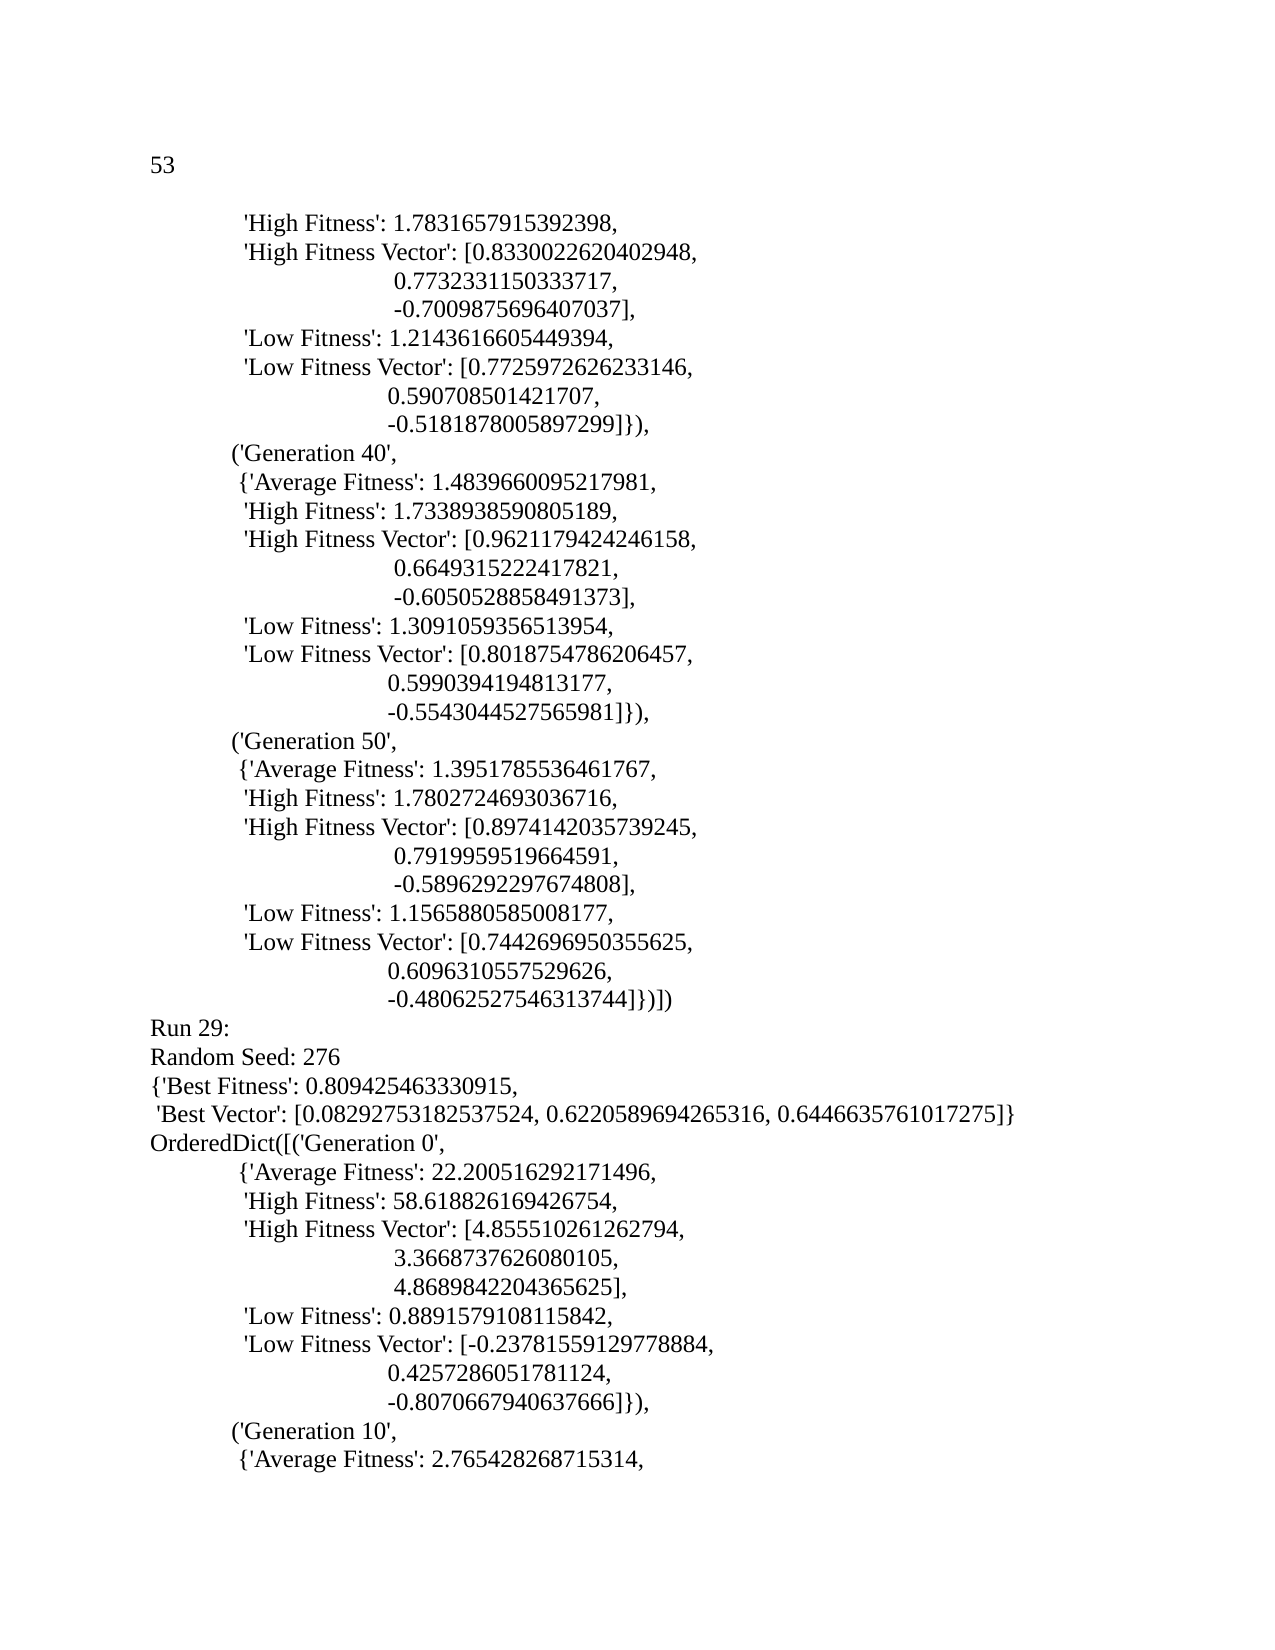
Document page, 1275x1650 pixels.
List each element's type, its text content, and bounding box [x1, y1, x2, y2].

text ('Generation 10', [150, 1416, 1125, 1444]
text 0.7732331150333717, [150, 266, 1125, 294]
text -0.48062527546313744]})]) [150, 984, 1125, 1013]
text 'Low Fitness': 1.2143616605449394, [150, 323, 1125, 352]
text 'Best Vector': [0.08292753182537524, 0.6220589694265316, 0.6446635761017275]} [150, 1099, 1125, 1128]
text 'High Fitness': 1.7338938590805189, [150, 496, 1125, 524]
text 'High Fitness': 1.7831657915392398, [150, 208, 1125, 237]
text Random Seed: 276 [150, 1042, 1125, 1071]
text 'High Fitness': 58.618826169426754, [150, 1186, 1125, 1214]
text 0.5990394194813177, [150, 668, 1125, 697]
text {'Average Fitness': 22.200516292171496, [150, 1157, 1125, 1186]
text {'Best Fitness': 0.809425463330915, [150, 1071, 1125, 1099]
text -0.6050528858491373], [150, 582, 1125, 611]
text -0.5896292297674808], [150, 869, 1125, 898]
text 0.6096310557529626, [150, 956, 1125, 984]
text 'Low Fitness Vector': [-0.23781559129778884, [150, 1329, 1125, 1358]
text 'High Fitness Vector': [4.855510261262794, [150, 1214, 1125, 1243]
text -0.5543044527565981]}), [150, 697, 1125, 726]
text 0.6649315222417821, [150, 553, 1125, 582]
text -0.7009875696407037], [150, 294, 1125, 323]
text {'Average Fitness': 2.765428268715314, [150, 1444, 1125, 1473]
text 4.8689842204365625], [150, 1272, 1125, 1301]
text 'Low Fitness Vector': [0.7442696950355625, [150, 927, 1125, 956]
text OrderedDict([('Generation 0', [150, 1128, 1125, 1157]
text 'Low Fitness': 0.8891579108115842, [150, 1301, 1125, 1329]
text ('Generation 50', [150, 726, 1125, 754]
text 0.590708501421707, [150, 381, 1125, 409]
text {'Average Fitness': 1.3951785536461767, [150, 754, 1125, 783]
text 'High Fitness Vector': [0.8330022620402948, [150, 237, 1125, 266]
text -0.8070667940637666]}), [150, 1387, 1125, 1416]
text Run 29: [150, 1013, 1125, 1042]
text 3.3668737626080105, [150, 1243, 1125, 1272]
text 0.4257286051781124, [150, 1358, 1125, 1387]
text 'Low Fitness': 1.3091059356513954, [150, 611, 1125, 639]
text 'High Fitness Vector': [0.8974142035739245, [150, 812, 1125, 841]
text 'Low Fitness Vector': [0.7725972626233146, [150, 352, 1125, 381]
text 'Low Fitness': 1.1565880585008177, [150, 898, 1125, 927]
text 0.7919959519664591, [150, 841, 1125, 869]
text {'Average Fitness': 1.4839660095217981, [150, 467, 1125, 496]
text 'High Fitness Vector': [0.9621179424246158, [150, 524, 1125, 553]
text ('Generation 40', [150, 438, 1125, 467]
text 'Low Fitness Vector': [0.8018754786206457, [150, 639, 1125, 668]
text 'High Fitness': 1.7802724693036716, [150, 783, 1125, 812]
text -0.5181878005897299]}), [150, 409, 1125, 438]
